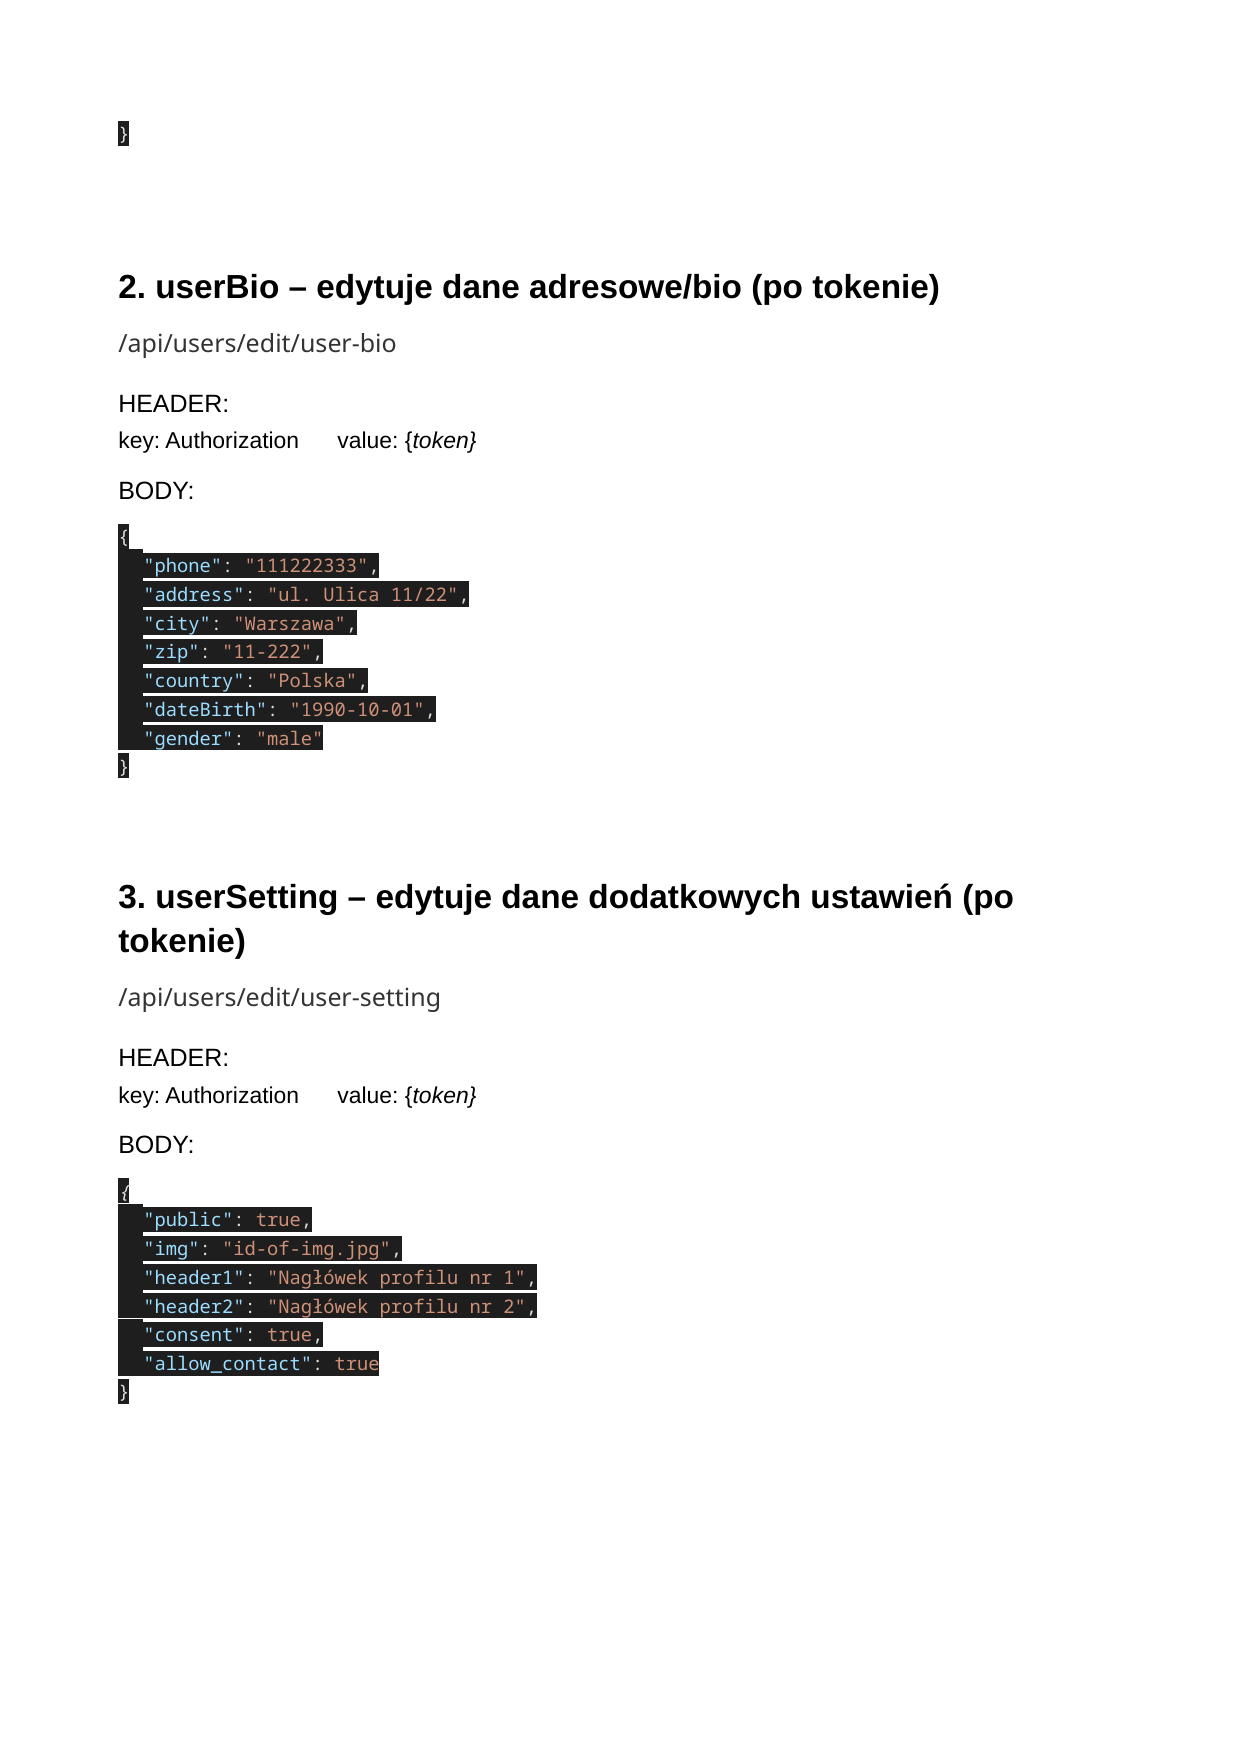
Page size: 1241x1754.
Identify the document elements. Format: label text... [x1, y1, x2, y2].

text "zip": "11-222", [118, 635, 1122, 664]
text key: Authorization value: {token} [118, 1072, 1122, 1110]
text "img": "id-of-img.jpg", [118, 1232, 1122, 1261]
text { [118, 1178, 1122, 1203]
text "dateBirth": "1990-10-01", [118, 693, 1122, 722]
text 2. userBio – edytuje dane adresowe/bio (po tokenie) [118, 267, 1122, 305]
text "country": "Polska", [118, 664, 1122, 693]
text BODY: [118, 1130, 1122, 1159]
text "header1": "Nagłówek profilu nr 1", [118, 1261, 1122, 1290]
text "phone": "111222333", [118, 549, 1122, 578]
text /api/users/edit/user-setting [118, 980, 1122, 1014]
text "allow_contact": true [118, 1347, 1122, 1376]
text } [118, 1376, 1122, 1404]
text { [118, 524, 1122, 549]
text } [118, 750, 1122, 778]
text "address": "ul. Ulica 11/22", [118, 578, 1122, 607]
text } [118, 118, 1122, 146]
text "gender": "male" [118, 722, 1122, 750]
text HEADER: [118, 388, 1122, 417]
text "consent": true, [118, 1318, 1122, 1347]
text BODY: [118, 476, 1122, 505]
text key: Authorization value: {token} [118, 417, 1122, 456]
text 3. userSetting – edytuje dane dodatkowych ustawień (po tokenie) [118, 877, 1122, 960]
text HEADER: [118, 1043, 1122, 1072]
text /api/users/edit/user-bio [118, 326, 1122, 360]
text "city": "Warszawa", [118, 607, 1122, 635]
text "public": true, [118, 1203, 1122, 1232]
text "header2": "Nagłówek profilu nr 2", [118, 1290, 1122, 1318]
